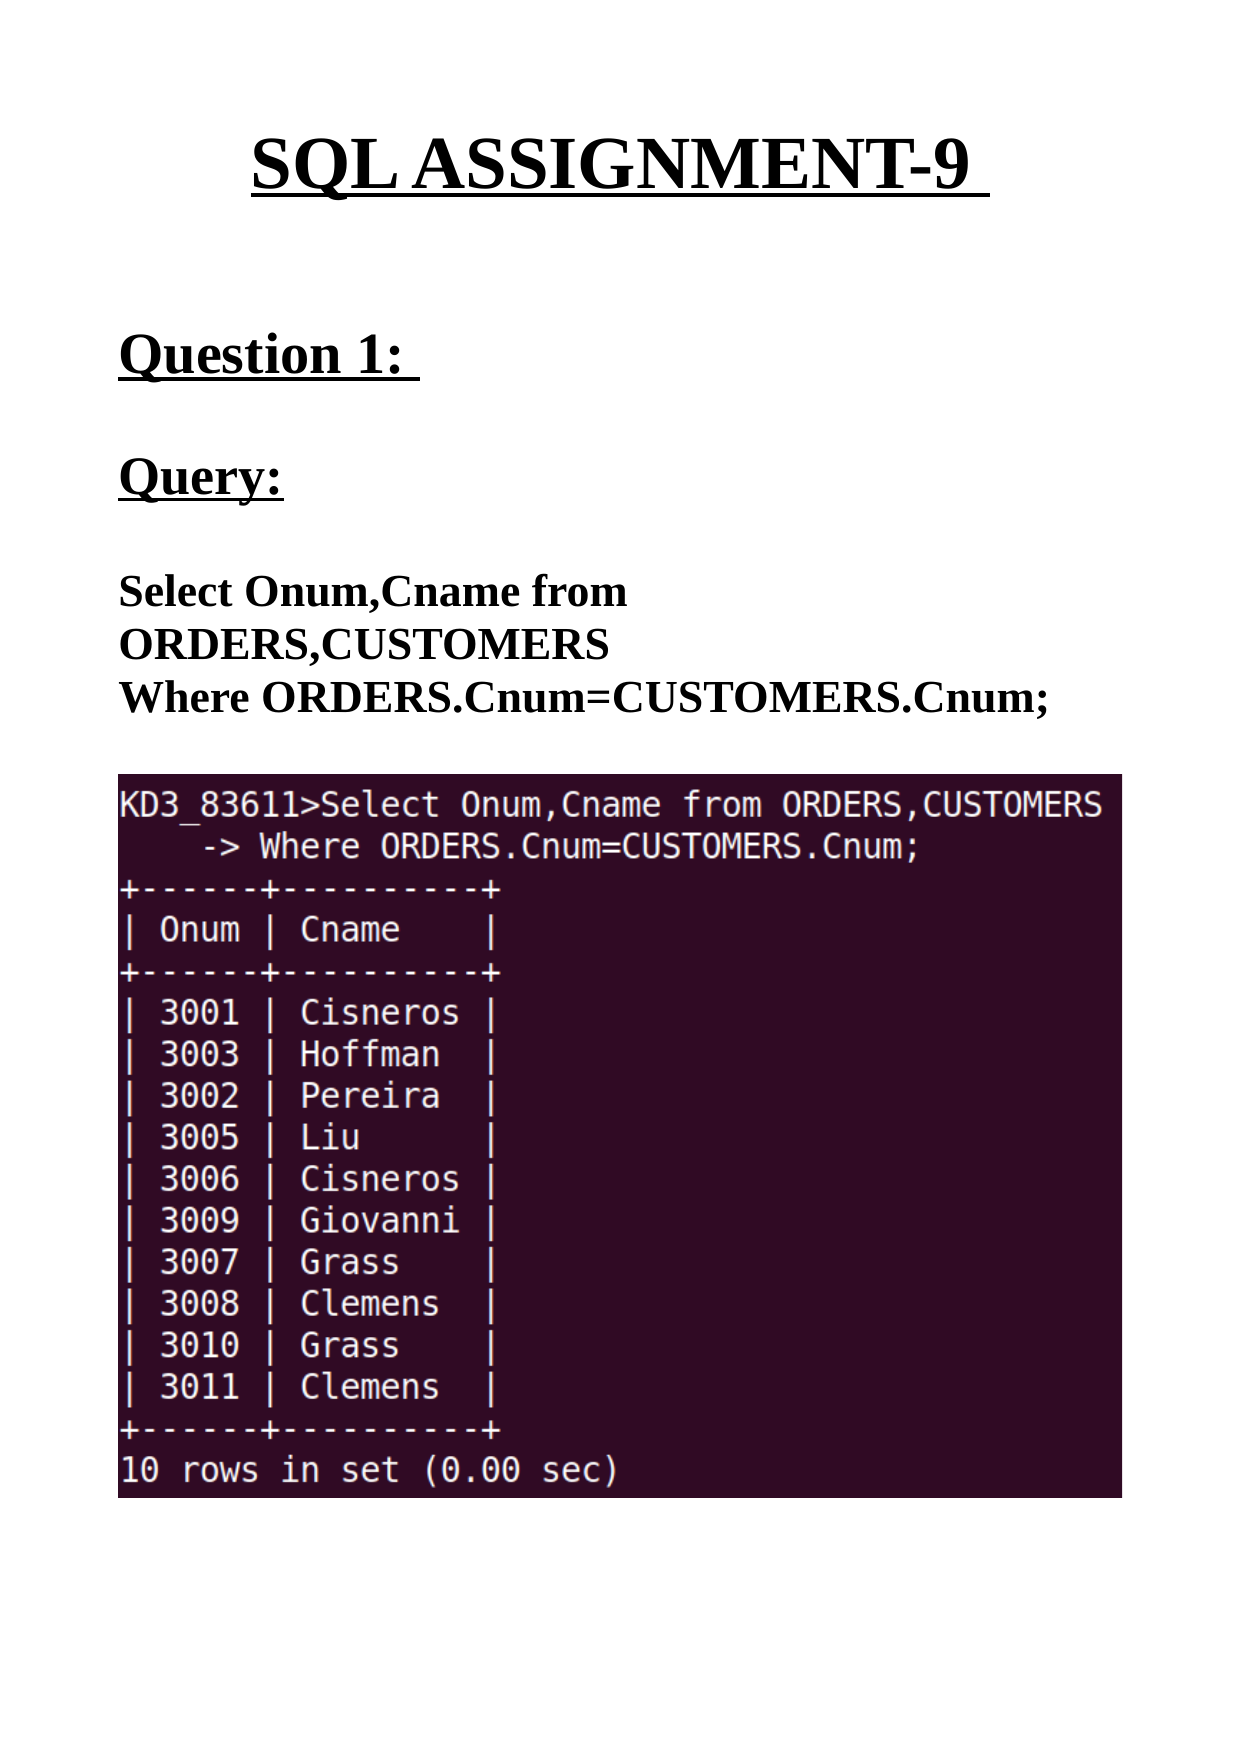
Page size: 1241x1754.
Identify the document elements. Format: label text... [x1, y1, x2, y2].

text Select Onum,Cname from ORDERS,CUSTOMERS [118, 564, 1122, 669]
text Query: [118, 444, 1122, 506]
picture [118, 774, 1123, 1498]
text Where ORDERS.Cnum=CUSTOMERS.Cnum; [118, 669, 1122, 722]
text SQL ASSIGNMENT-9 [118, 118, 1122, 204]
text Question 1: [118, 319, 1122, 386]
